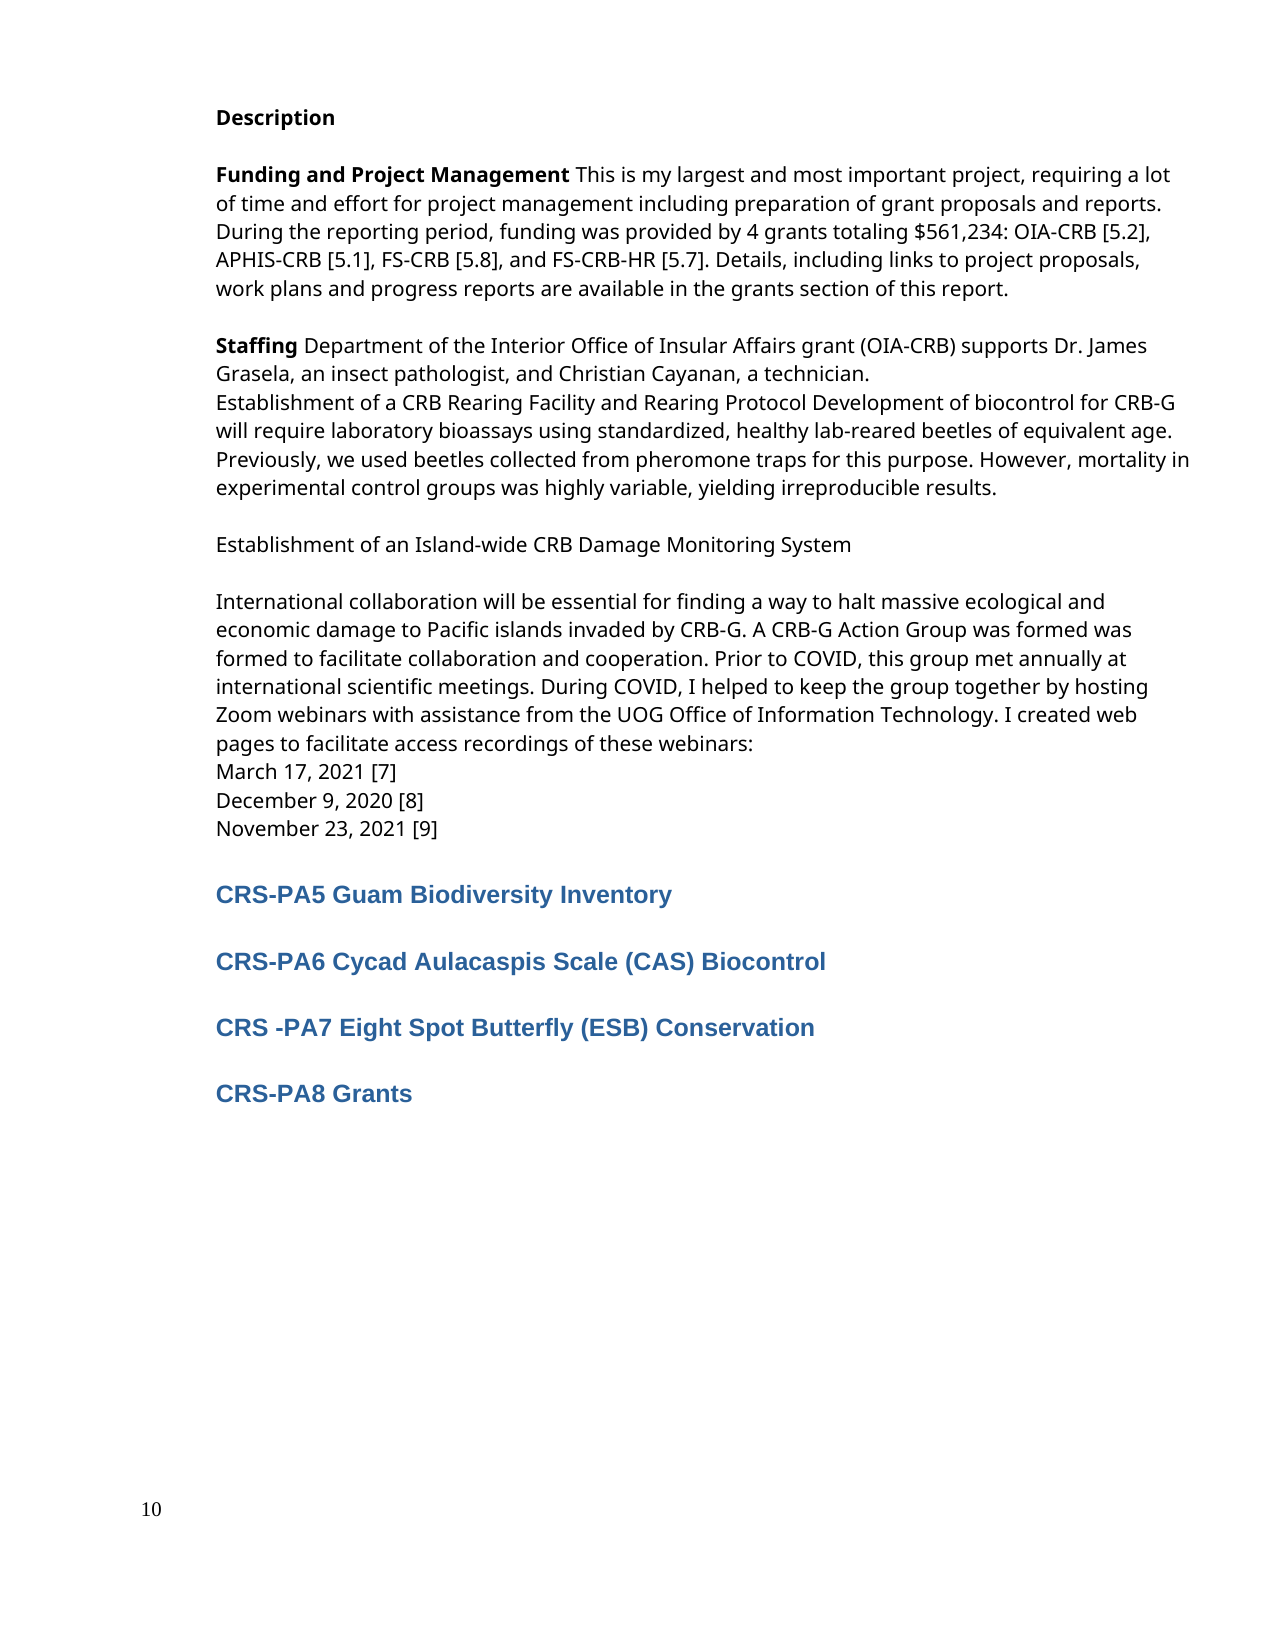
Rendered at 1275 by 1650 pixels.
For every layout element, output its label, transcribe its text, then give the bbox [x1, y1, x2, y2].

subtitle CRS -PA7 Eight Spot Butterfly (ESB) Conservation [216, 1013, 1191, 1042]
text December 9, 2020 [8] [216, 786, 1191, 814]
text November 23, 2021 [9] [216, 814, 1191, 843]
text March 17, 2021 [7] [216, 757, 1191, 786]
text International collaboration will be essential for finding a way to halt massive ecological and economic damage to Pacific islands invaded by CRB-G. A CRB-G Action Group was formed was formed to facilitate collaboration and cooperation. Prior to COVID, this group met annually at international scientific meetings. During COVID, I helped to keep the group together by hosting Zoom webinars with assistance from the UOG Office of Information Technology. I created web pages to facilitate access recordings of these webinars: [216, 587, 1191, 757]
text Establishment of a CRB Rearing Facility and Rearing Protocol Development of biocontrol for CRB-G will require laboratory bioassays using standardized, healthy lab-reared beetles of equivalent age. Previously, we used beetles collected from pheromone traps for this purpose. However, mortality in experimental control groups was highly variable, yielding irreproducible results. [216, 388, 1191, 502]
text Staffing Department of the Interior Office of Insular Affairs grant (OIA-CRB) supports Dr. James Grasela, an insect pathologist, and Christian Cayanan, a technician. [216, 331, 1191, 388]
subtitle CRS-PA8 Grants [216, 1079, 1191, 1108]
text Description [216, 103, 1191, 132]
text Funding and Project Management This is my largest and most important project, requiring a lot of time and effort for project management including preparation of grant proposals and reports. During the reporting period, funding was provided by 4 grants totaling $561,234: OIA-CRB [5.2], APHIS-CRB [5.1], FS-CRB [5.8], and FS-CRB-HR [5.7]. Details, including links to project proposals, work plans and progress reports are available in the grants section of this report. [216, 160, 1191, 302]
text Establishment of an Island-wide CRB Damage Monitoring System [216, 530, 1191, 558]
subtitle CRS-PA6 Cycad Aulacaspis Scale (CAS) Biocontrol [216, 947, 1191, 975]
subtitle CRS-PA5 Guam Biodiversity Inventory [216, 880, 1191, 909]
